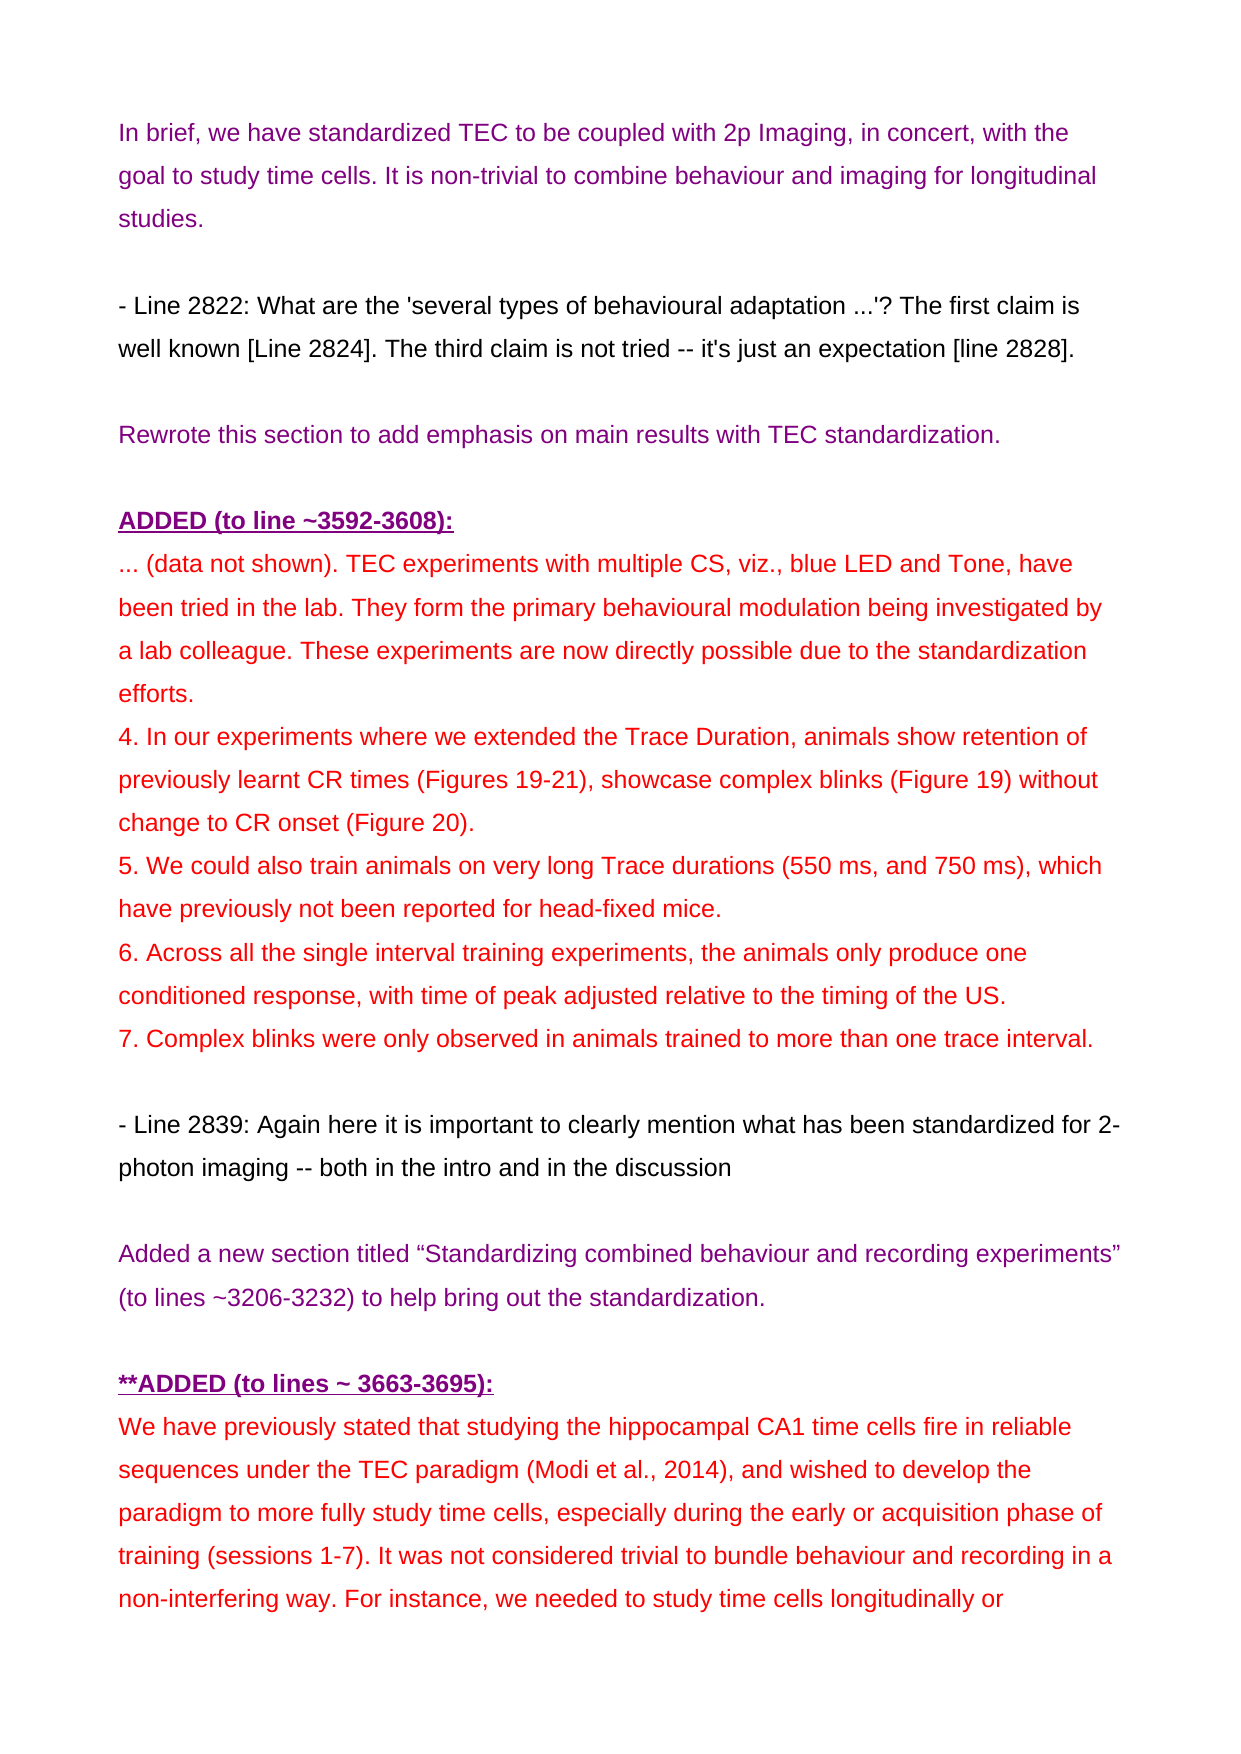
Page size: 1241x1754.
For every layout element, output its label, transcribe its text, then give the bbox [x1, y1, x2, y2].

text We have previously stated that studying the hippocampal CA1 time cells fire in reliable sequences under the TEC paradigm (Modi et al., 2014), and wished to develop the paradigm to more fully study time cells, especially during the early or acquisition phase of training (sessions 1-7). It was not considered trivial to bundle behaviour and recording in a non-interfering way. For instance, we needed to study time cells longitudinally or [118, 1412, 1122, 1613]
text ADDED (to line ~3592-3608): [118, 506, 1122, 535]
text - Line 2822: What are the 'several types of behavioural adaptation ...'? The first claim is well known [Line 2824]. The third claim is not tried -- it's just an expectation [line 2828]. [118, 291, 1122, 362]
text 4. In our experiments where we extended the Trace Duration, animals show retention of previously learnt CR times (Figures 19-21), showcase complex blinks (Figure 19) without change to CR onset (Figure 20). [118, 722, 1122, 837]
text **ADDED (to lines ~ 3663-3695): [118, 1369, 1122, 1397]
text 5. We could also train animals on very long Trace durations (550 ms, and 750 ms), which have previously not been reported for head-fixed mice. [118, 851, 1122, 923]
text Added a new section titled “Standardizing combined behaviour and recording experiments” (to lines ~3206-3232) to help bring out the standardization. [118, 1239, 1122, 1311]
text In brief, we have standardized TEC to be coupled with 2p Imaging, in concert, with the goal to study time cells. It is non-trivial to combine behaviour and imaging for longitudinal studies. [118, 118, 1122, 233]
text 6. Across all the single interval training experiments, the animals only produce one conditioned response, with time of peak adjusted relative to the timing of the US. [118, 937, 1122, 1009]
text 7. Complex blinks were only observed in animals trained to more than one trace interval. [118, 1024, 1122, 1052]
text - Line 2839: Again here it is important to clearly mention what has been standardized for 2-photon imaging -- both in the intro and in the discussion [118, 1110, 1122, 1182]
text Rewrote this section to add emphasis on main results with TEC standardization. [118, 420, 1122, 449]
text ... (data not shown). TEC experiments with multiple CS, viz., blue LED and Tone, have been tried in the lab. They form the primary behavioural modulation being investigated by a lab colleague. These experiments are now directly possible due to the standardization efforts. [118, 549, 1122, 707]
